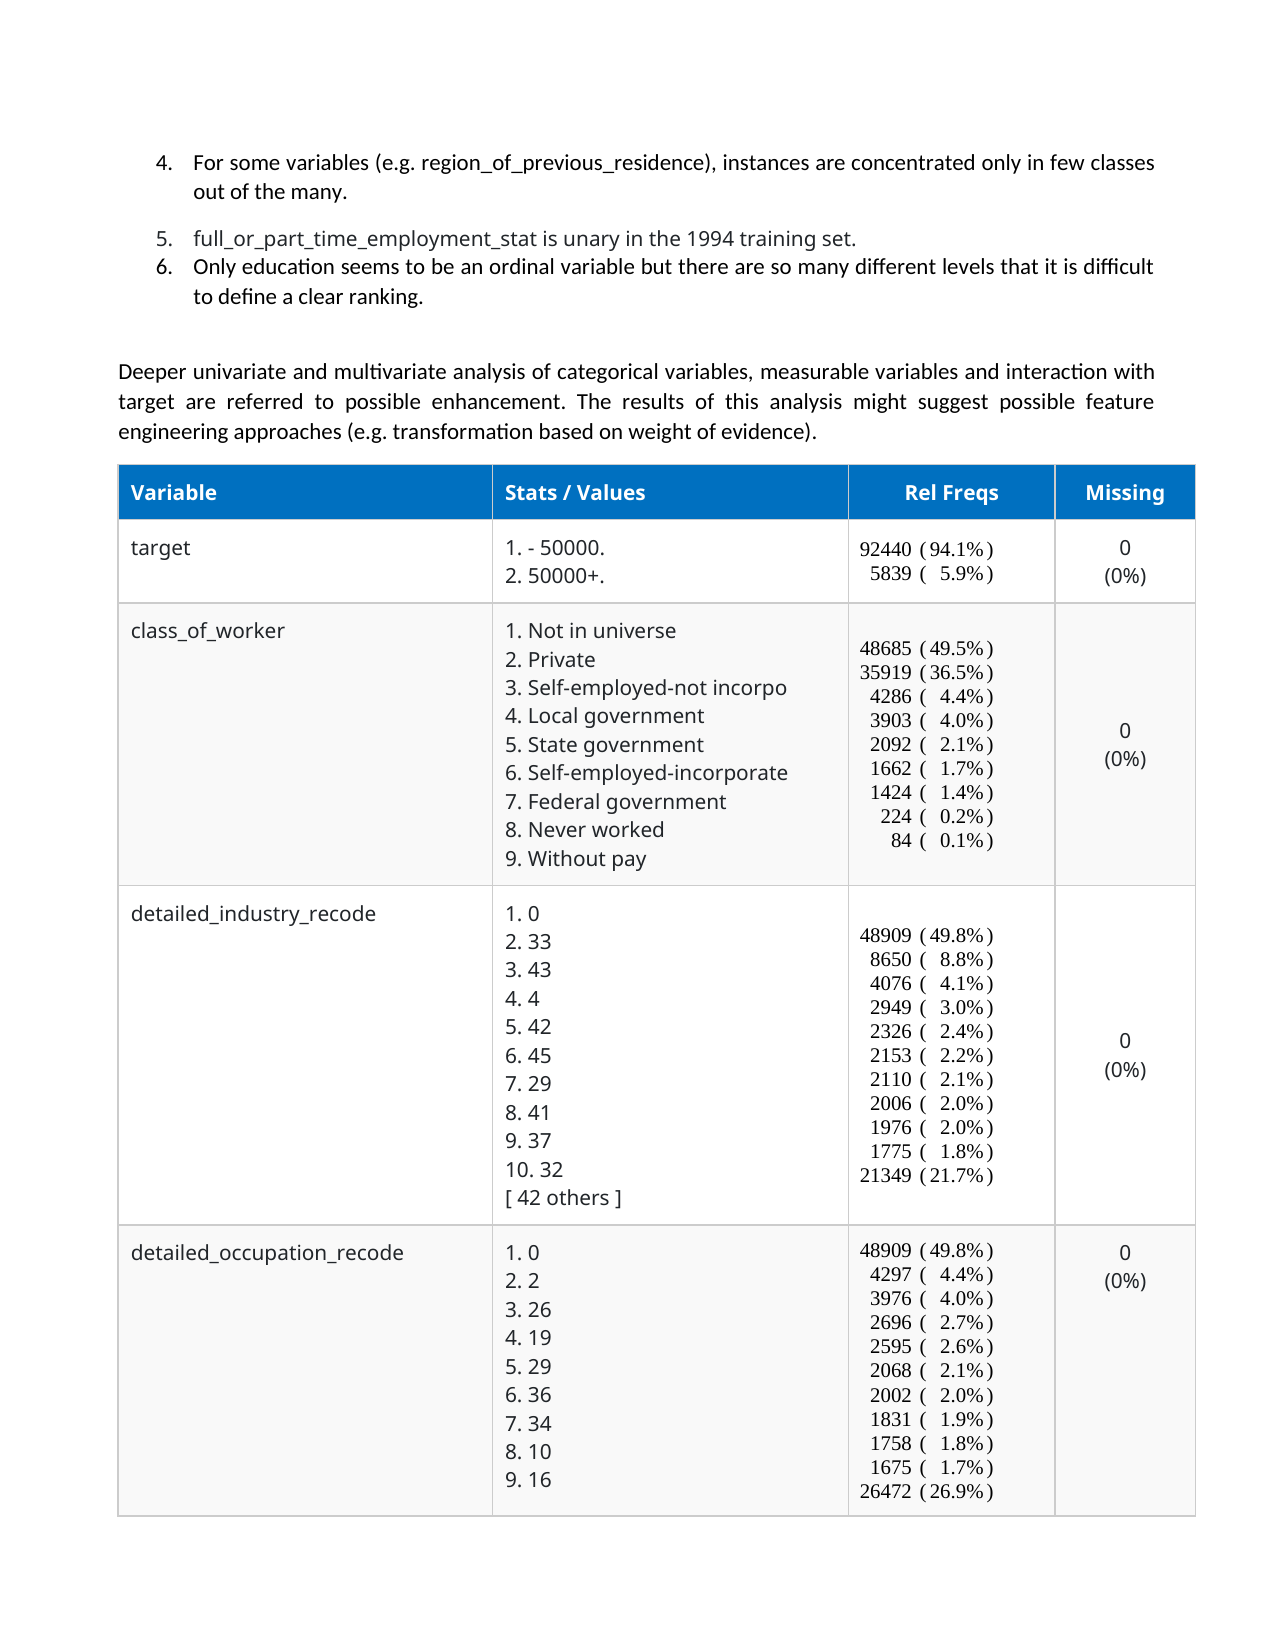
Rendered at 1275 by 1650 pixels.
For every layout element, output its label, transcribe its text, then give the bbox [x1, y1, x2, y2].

table_cell 2006 [849, 1091, 919, 1115]
table_header Rel Freqs [849, 465, 1054, 519]
table_cell 2.1% [930, 732, 983, 756]
table_cell ( [919, 995, 929, 1019]
table_cell 2326 [849, 1019, 919, 1043]
table_cell ( [919, 1286, 929, 1310]
table_cell 2068 [849, 1359, 919, 1382]
table_cell 2.0% [930, 1091, 983, 1115]
table_cell ( [919, 1431, 929, 1455]
table_cell ) [983, 1359, 1000, 1382]
table_cell 4.4% [930, 684, 983, 708]
table_cell ) [983, 1479, 1000, 1503]
table_header 94.1% [930, 537, 983, 561]
table_cell ) [983, 995, 1000, 1019]
table_cell 4297 [849, 1262, 919, 1286]
table_cell ( [919, 780, 929, 804]
table_cell [849, 1226, 1054, 1515]
table_cell target [119, 520, 492, 602]
table_cell ( [919, 1479, 929, 1503]
table_cell ) [983, 708, 1000, 732]
table_cell [849, 604, 1054, 885]
table_header 48909 [849, 923, 919, 947]
table_cell 8.8% [930, 947, 983, 971]
table_cell ) [983, 828, 1000, 852]
table_cell 21349 [849, 1163, 919, 1187]
table_cell ( [919, 1163, 929, 1187]
table_cell ) [983, 1383, 1000, 1407]
table_cell ( [919, 1115, 929, 1139]
table_cell 2110 [849, 1067, 919, 1091]
table_cell 1. - 50000. 2. 50000+. [493, 520, 848, 602]
table_cell ( [919, 1334, 929, 1358]
table_cell 1. 0 2. 33 3. 43 4. 4 5. 42 6. 45 7. 29 8. 41 9. 37 10. 32 [ 42 others ] [493, 886, 848, 1224]
table_cell ( [919, 1019, 929, 1043]
table_cell ) [983, 1163, 1000, 1187]
table_cell ( [919, 756, 929, 780]
table_cell ) [983, 804, 1000, 828]
text Deeper univariate and multivariate analysis of categorical variables, measurable variables and interaction with target are referred to possible enhancement. The results of this analysis might suggest possible feature engineering approaches (e.g. transformation based on weight of evidence). [118, 357, 1157, 445]
table_cell 1.8% [930, 1431, 983, 1455]
table_cell ( [919, 732, 929, 756]
table_cell 1.9% [930, 1407, 983, 1431]
table_cell 26472 [849, 1479, 919, 1503]
table_cell ( [919, 1407, 929, 1431]
table_header ( [919, 923, 929, 947]
table_cell 1.8% [930, 1139, 983, 1163]
table_cell ) [983, 947, 1000, 971]
table_cell ) [983, 756, 1000, 780]
table_cell 2696 [849, 1310, 919, 1334]
table_header Variable [119, 465, 492, 519]
table_header 49.5% [930, 636, 983, 660]
table_cell 21.7% [930, 1163, 983, 1187]
table_cell 4.0% [930, 1286, 983, 1310]
table_cell ) [983, 1310, 1000, 1334]
table_cell 4286 [849, 684, 919, 708]
table_header ) [983, 636, 1000, 660]
table_cell 84 [849, 828, 919, 852]
table_cell ( [919, 971, 929, 995]
table_cell ( [919, 684, 929, 708]
table_cell ( [919, 1310, 929, 1334]
table_cell 0 (0%) [1056, 604, 1195, 885]
table_cell ) [983, 1334, 1000, 1358]
table_cell 2595 [849, 1334, 919, 1358]
table_cell 4.0% [930, 708, 983, 732]
table_cell 36.5% [930, 660, 983, 684]
table_cell ) [983, 1286, 1000, 1310]
table_cell [849, 886, 1054, 1224]
table_header 92440 [849, 537, 919, 561]
table_cell 2002 [849, 1383, 919, 1407]
table_cell ) [983, 1407, 1000, 1431]
table_cell 1.7% [930, 1455, 983, 1479]
table_cell 0 (0%) [1056, 886, 1195, 1224]
table_cell 4.1% [930, 971, 983, 995]
table_cell 1.4% [930, 780, 983, 804]
table_cell 2153 [849, 1043, 919, 1067]
table_cell 3976 [849, 1286, 919, 1310]
table_cell [849, 520, 1054, 602]
table_cell ) [983, 1019, 1000, 1043]
table_cell 35919 [849, 660, 919, 684]
table_cell ( [919, 1139, 929, 1163]
table_cell ) [983, 1431, 1000, 1455]
table_cell 5839 [849, 561, 919, 585]
list full_or_part_time_employment_stat is unary in the 1994 training set. [156, 224, 1157, 252]
table_cell ) [983, 1091, 1000, 1115]
list For some variables (e.g. region_of_previous_residence), instances are concentrated only in few classes out of the many. [156, 148, 1157, 206]
table_cell 1424 [849, 780, 919, 804]
table_cell 8650 [849, 947, 919, 971]
table_cell ) [983, 1067, 1000, 1091]
table_header ) [983, 1238, 1000, 1262]
table_cell 2.1% [930, 1067, 983, 1091]
table_cell 0 (0%) [1056, 1226, 1195, 1515]
table_cell 1976 [849, 1115, 919, 1139]
table_header ) [983, 537, 1000, 561]
table_cell ) [983, 1455, 1000, 1479]
table_cell ) [983, 780, 1000, 804]
table_cell ( [919, 947, 929, 971]
table_cell ( [919, 561, 929, 585]
table_cell 0 (0%) [1056, 520, 1195, 602]
table_cell ( [919, 660, 929, 684]
table_cell 5.9% [930, 561, 983, 585]
table_header Stats / Values [493, 465, 848, 519]
table_cell 1.7% [930, 756, 983, 780]
table_cell ) [983, 1115, 1000, 1139]
table_cell 2.0% [930, 1383, 983, 1407]
table_cell ( [919, 708, 929, 732]
table_cell 2092 [849, 732, 919, 756]
table_cell ( [919, 1067, 929, 1091]
table_header Missing [1056, 465, 1195, 519]
table_header ( [919, 636, 929, 660]
table_cell 1. Not in universe 2. Private 3. Self-employed-not incorpo 4. Local government 5. State government 6. Self-employed-incorporate 7. Federal government 8. Never worked 9. Without pay [493, 604, 848, 885]
table_cell 4076 [849, 971, 919, 995]
table_cell ( [919, 828, 929, 852]
table_cell 1775 [849, 1139, 919, 1163]
table_cell 2.7% [930, 1310, 983, 1334]
table_cell 1831 [849, 1407, 919, 1431]
table_cell ) [983, 1139, 1000, 1163]
table_cell ( [919, 1262, 929, 1286]
table_cell ) [983, 1043, 1000, 1067]
table_cell 26.9% [930, 1479, 983, 1503]
table_cell 0.1% [930, 828, 983, 852]
table_cell 2949 [849, 995, 919, 1019]
table_cell detailed_occupation_recode [119, 1226, 492, 1515]
list Only education seems to be an ordinal variable but there are so many different levels that it is difficult to define a clear ranking. [156, 252, 1157, 310]
table_cell ( [919, 1091, 929, 1115]
table_cell 0.2% [930, 804, 983, 828]
table_cell ) [983, 971, 1000, 995]
table_header ( [919, 1238, 929, 1262]
table_cell ) [983, 1262, 1000, 1286]
table_cell 1675 [849, 1455, 919, 1479]
table_header 48909 [849, 1238, 919, 1262]
table_cell 3903 [849, 708, 919, 732]
table_cell 2.4% [930, 1019, 983, 1043]
table_cell 1758 [849, 1431, 919, 1455]
table_cell 4.4% [930, 1262, 983, 1286]
table_cell ( [919, 1383, 929, 1407]
table_cell ( [919, 1359, 929, 1382]
table_header 48685 [849, 636, 919, 660]
table_cell ( [919, 1043, 929, 1067]
table_cell 1662 [849, 756, 919, 780]
table_cell 224 [849, 804, 919, 828]
table_header ) [983, 923, 1000, 947]
table_cell ( [919, 804, 929, 828]
table_cell detailed_industry_recode [119, 886, 492, 1224]
table_cell 2.6% [930, 1334, 983, 1358]
table_cell ) [983, 660, 1000, 684]
table_cell ( [919, 1455, 929, 1479]
table_cell class_of_worker [119, 604, 492, 885]
table_cell ) [983, 732, 1000, 756]
table_cell ) [983, 684, 1000, 708]
table_cell 2.2% [930, 1043, 983, 1067]
table_header 49.8% [930, 923, 983, 947]
table_header ( [919, 537, 929, 561]
table_header 49.8% [930, 1238, 983, 1262]
table_cell 1. 0 2. 2 3. 26 4. 19 5. 29 6. 36 7. 34 8. 10 9. 16 [493, 1226, 848, 1515]
table_cell ) [983, 561, 1000, 585]
table_cell 2.1% [930, 1359, 983, 1382]
table_cell 2.0% [930, 1115, 983, 1139]
table_cell 3.0% [930, 995, 983, 1019]
